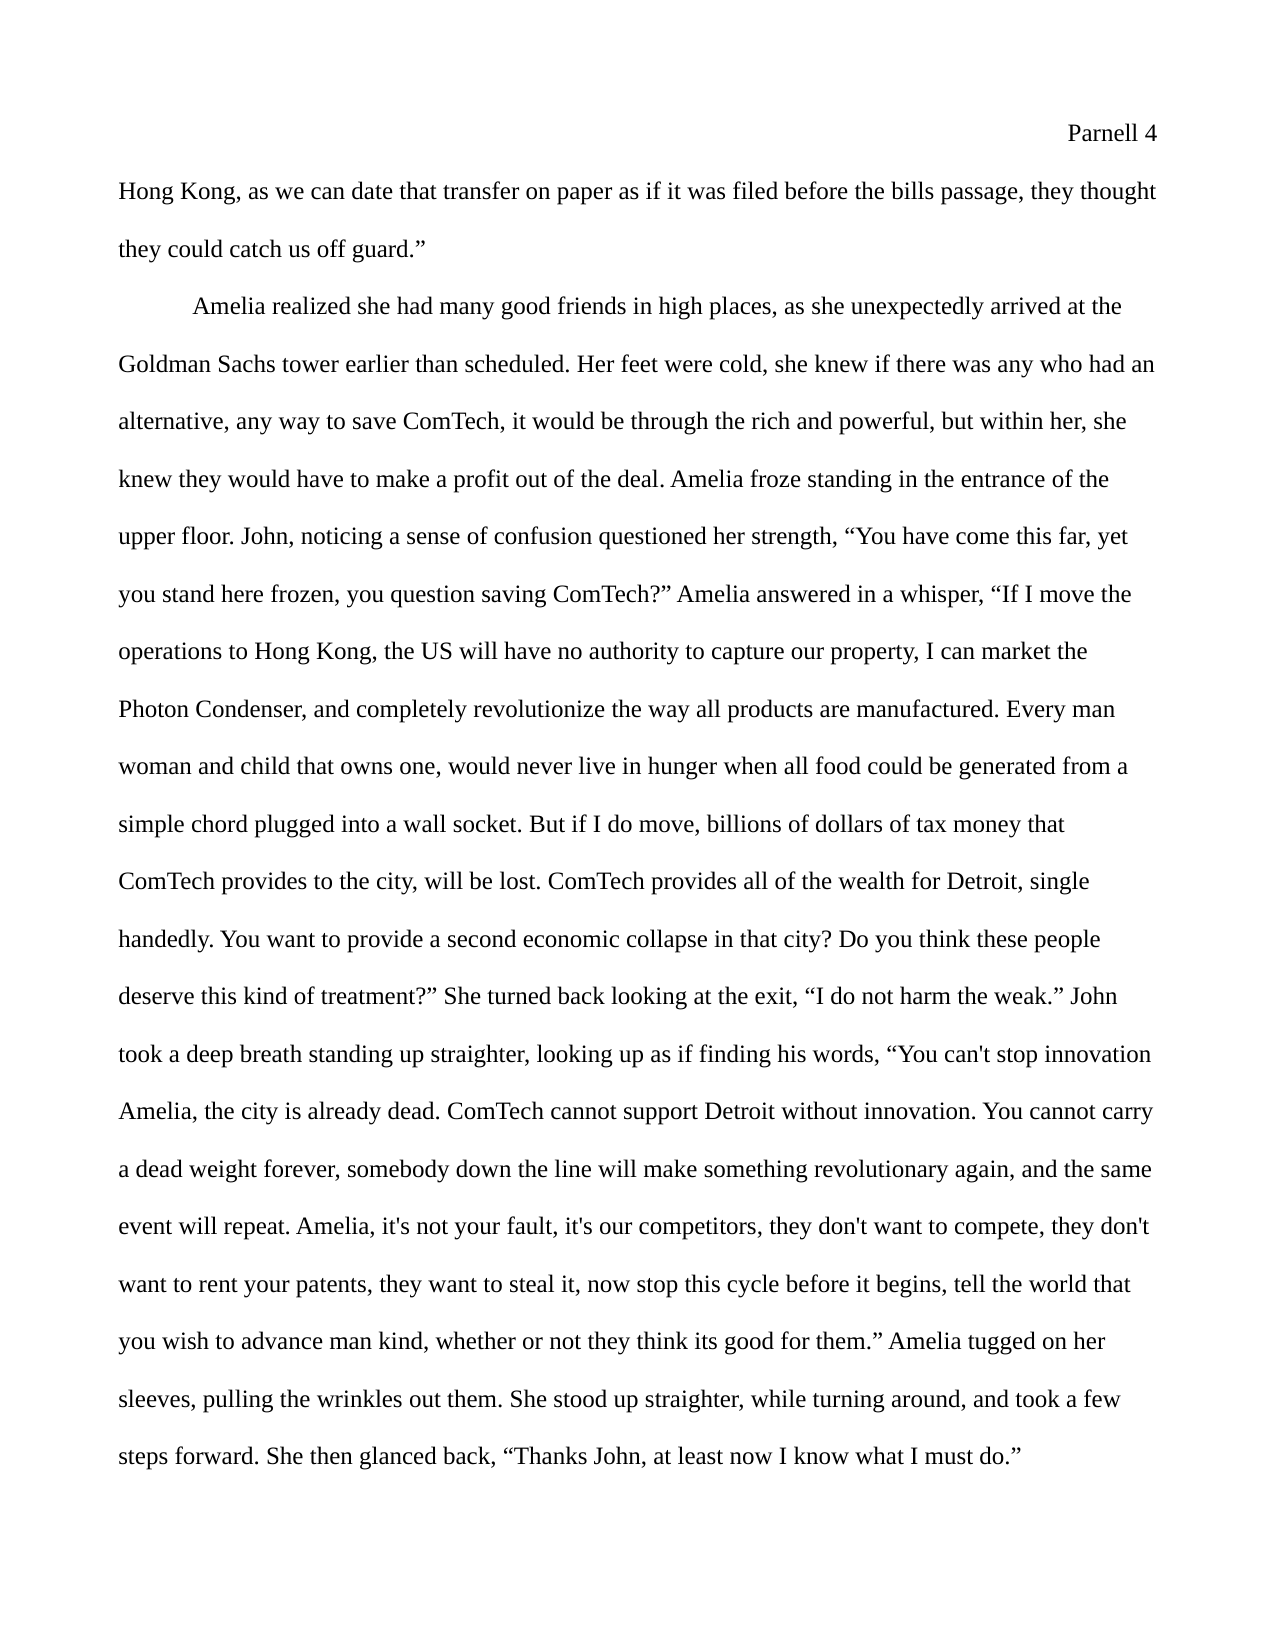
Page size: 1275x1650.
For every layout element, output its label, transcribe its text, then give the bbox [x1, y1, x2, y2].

text Hong Kong, as we can date that transfer on paper as if it was filed before the bills passage, they thought they could catch us off guard.” [118, 176, 1157, 263]
text Amelia realized she had many good friends in high places, as she unexpectedly arrived at the Goldman Sachs tower earlier than scheduled. Her feet were cold, she knew if there was any who had an alternative, any way to save ComTech, it would be through the rich and powerful, but within her, she knew they would have to make a profit out of the deal. Amelia froze standing in the entrance of the upper floor. John, noticing a sense of confusion questioned her strength, “You have come this far, yet you stand here frozen, you question saving ComTech?” Amelia answered in a whisper, “If I move the operations to Hong Kong, the US will have no authority to capture our property, I can market the Photon Condenser, and completely revolutionize the way all products are manufactured. Every man woman and child that owns one, would never live in hunger when all food could be generated from a simple chord plugged into a wall socket. But if I do move, billions of dollars of tax money that ComTech provides to the city, will be lost. ComTech provides all of the wealth for Detroit, single handedly. You want to provide a second economic collapse in that city? Do you think these people deserve this kind of treatment?” She turned back looking at the exit, “I do not harm the weak.” John took a deep breath standing up straighter, looking up as if finding his words, “You can't stop innovation Amelia, the city is already dead. ComTech cannot support Detroit without innovation. You cannot carry a dead weight forever, somebody down the line will make something revolutionary again, and the same event will repeat. Amelia, it's not your fault, it's our competitors, they don't want to compete, they don't want to rent your patents, they want to steal it, now stop this cycle before it begins, tell the world that you wish to advance man kind, whether or not they think its good for them.” Amelia tugged on her sleeves, pulling the wrinkles out them. She stood up straighter, while turning around, and took a few steps forward. She then glanced back, “Thanks John, at least now I know what I must do.” [118, 291, 1157, 1470]
